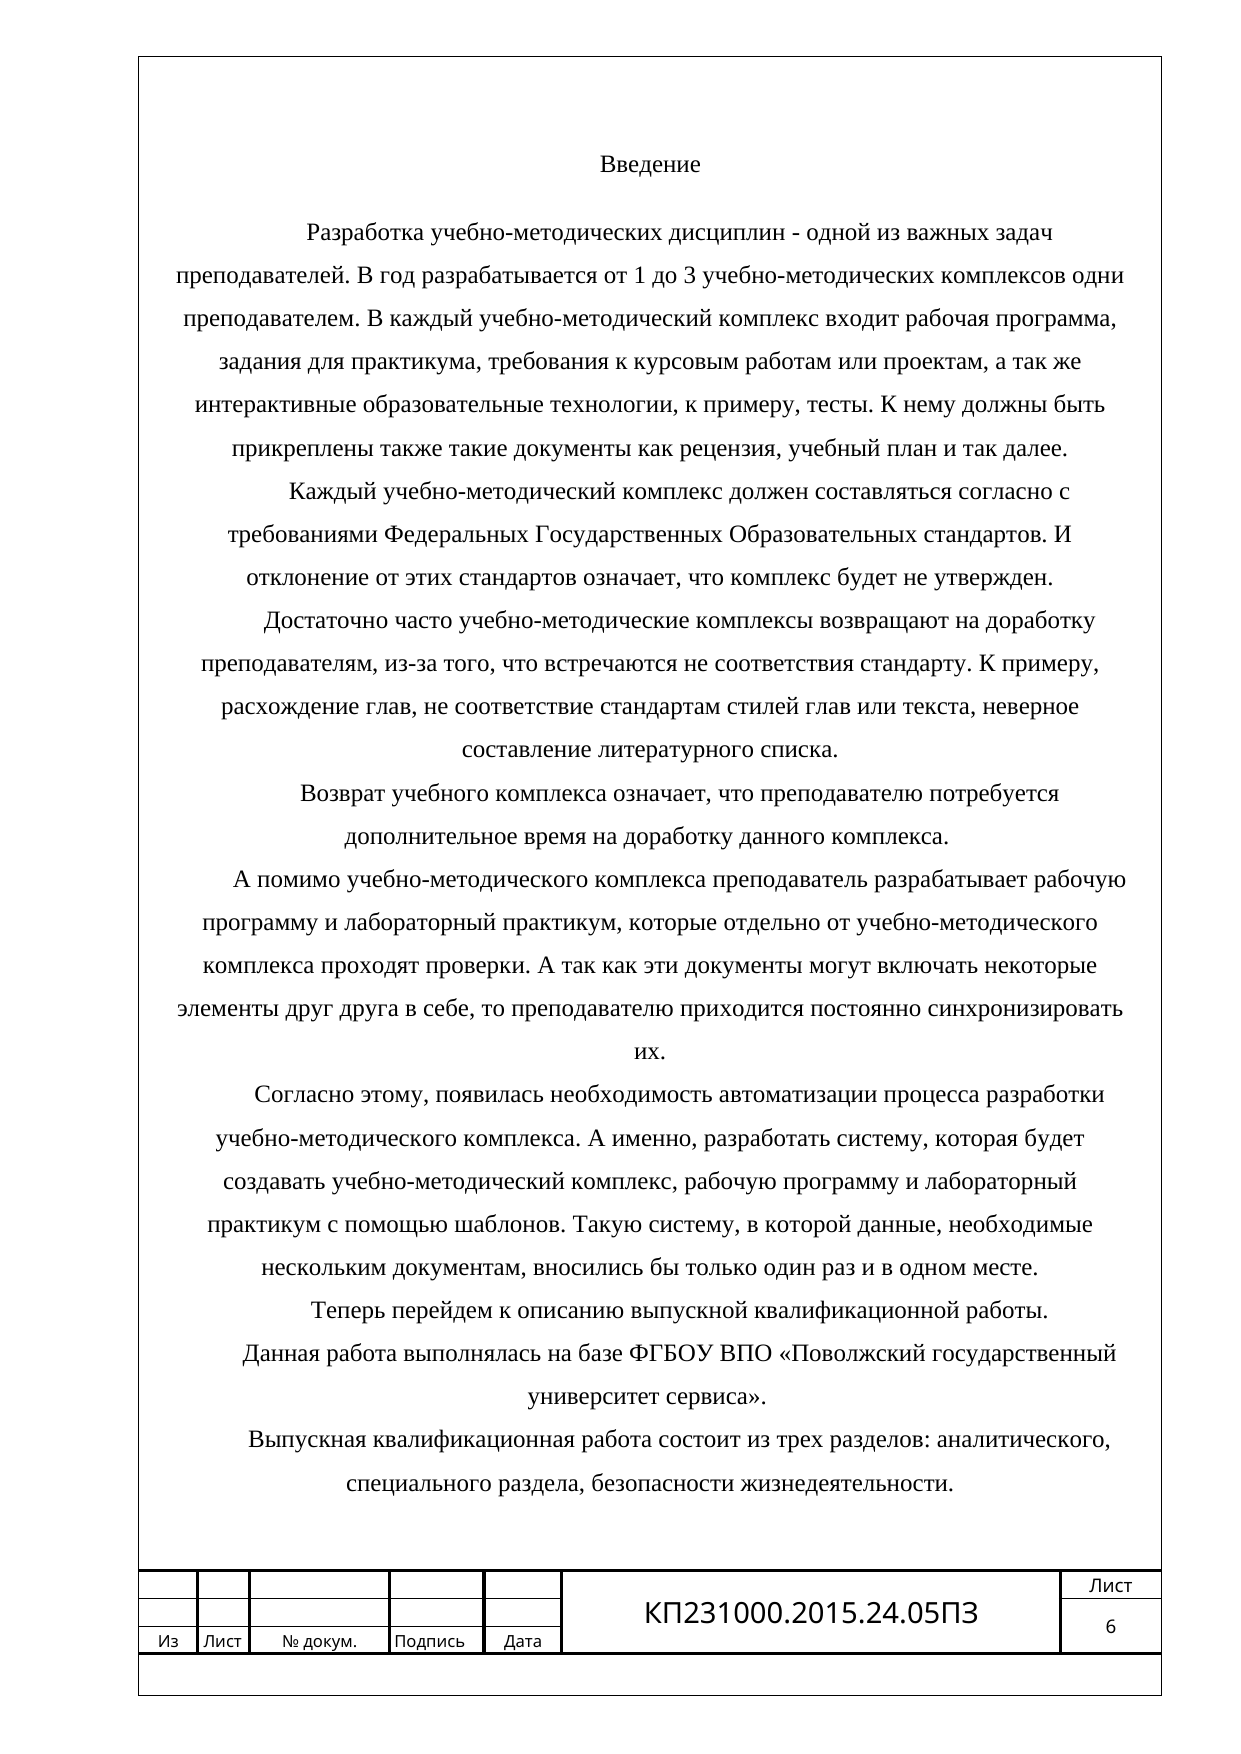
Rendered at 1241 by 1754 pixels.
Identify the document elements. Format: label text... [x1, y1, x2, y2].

text Разработка учебно-методических дисциплин - одной из важных задач преподавателей. В год разрабатывается от 1 до 3 учебно-методических комплексов одни преподавателем. В каждый учебно-методический комплекс входит рабочая программа, задания для практикума, требования к курсовым работам или проектам, а так же интерактивные образовательные технологии, к примеру, тесты. К нему должны быть прикреплены также такие документы как рецензия, учебный план и так далее. [168, 217, 1132, 461]
subtitle Введение [168, 149, 1132, 178]
text Данная работа выполнялась на базе ФГБОУ ВПО «Поволжский государственный университет сервиса». [168, 1338, 1132, 1410]
text А помимо учебно-методического комплекса преподаватель разрабатывает рабочую программу и лабораторный практикум, которые отдельно от учебно-методического комплекса проходят проверки. А так как эти документы могут включать некоторые элементы друг друга в себе, то преподавателю приходится постоянно синхронизировать их. [168, 864, 1132, 1065]
text Достаточно часто учебно-методические комплексы возвращают на доработку преподавателям, из-за того, что встречаются не соответствия стандарту. К примеру, расхождение глав, не соответствие стандартам стилей глав или текста, неверное составление литературного списка. [168, 605, 1132, 763]
text Теперь перейдем к описанию выпускной квалификационной работы. [168, 1295, 1132, 1324]
text Возврат учебного комплекса означает, что преподавателю потребуется дополнительное время на доработку данного комплекса. [168, 778, 1132, 849]
text Согласно этому, появилась необходимость автоматизации процесса разработки учебно-методического комплекса. А именно, разработать систему, которая будет создавать учебно-методический комплекс, рабочую программу и лабораторный практикум с помощью шаблонов. Такую систему, в которой данные, необходимые нескольким документам, вносились бы только один раз и в одном месте. [168, 1079, 1132, 1281]
text Выпускная квалификационная работа состоит из трех разделов: аналитического, специального раздела, безопасности жизнедеятельности. [168, 1424, 1132, 1496]
text Каждый учебно-методический комплекс должен составляться согласно с требованиями Федеральных Государственных Образовательных стандартов. И отклонение от этих стандартов означает, что комплекс будет не утвержден. [168, 476, 1132, 591]
